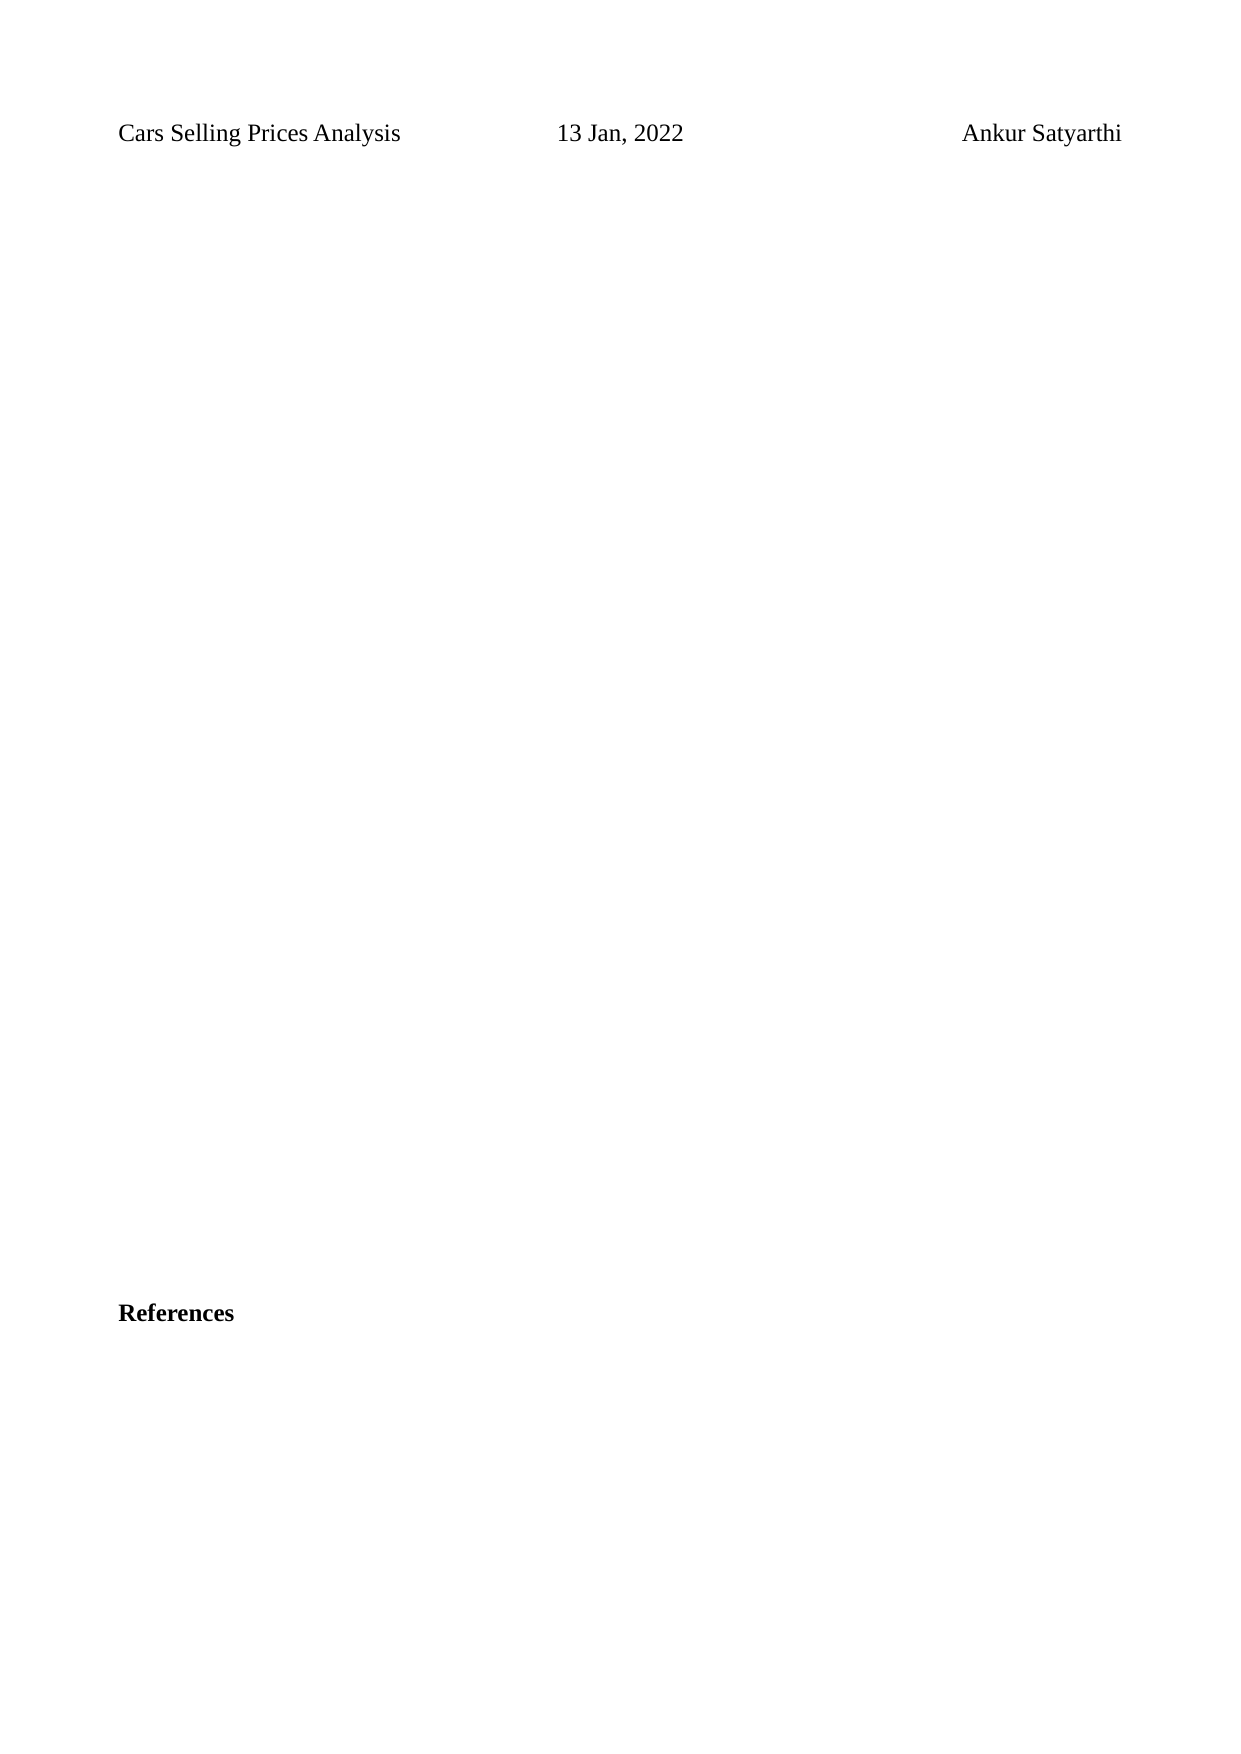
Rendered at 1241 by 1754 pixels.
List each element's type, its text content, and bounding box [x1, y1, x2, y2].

text References [118, 1298, 620, 1326]
